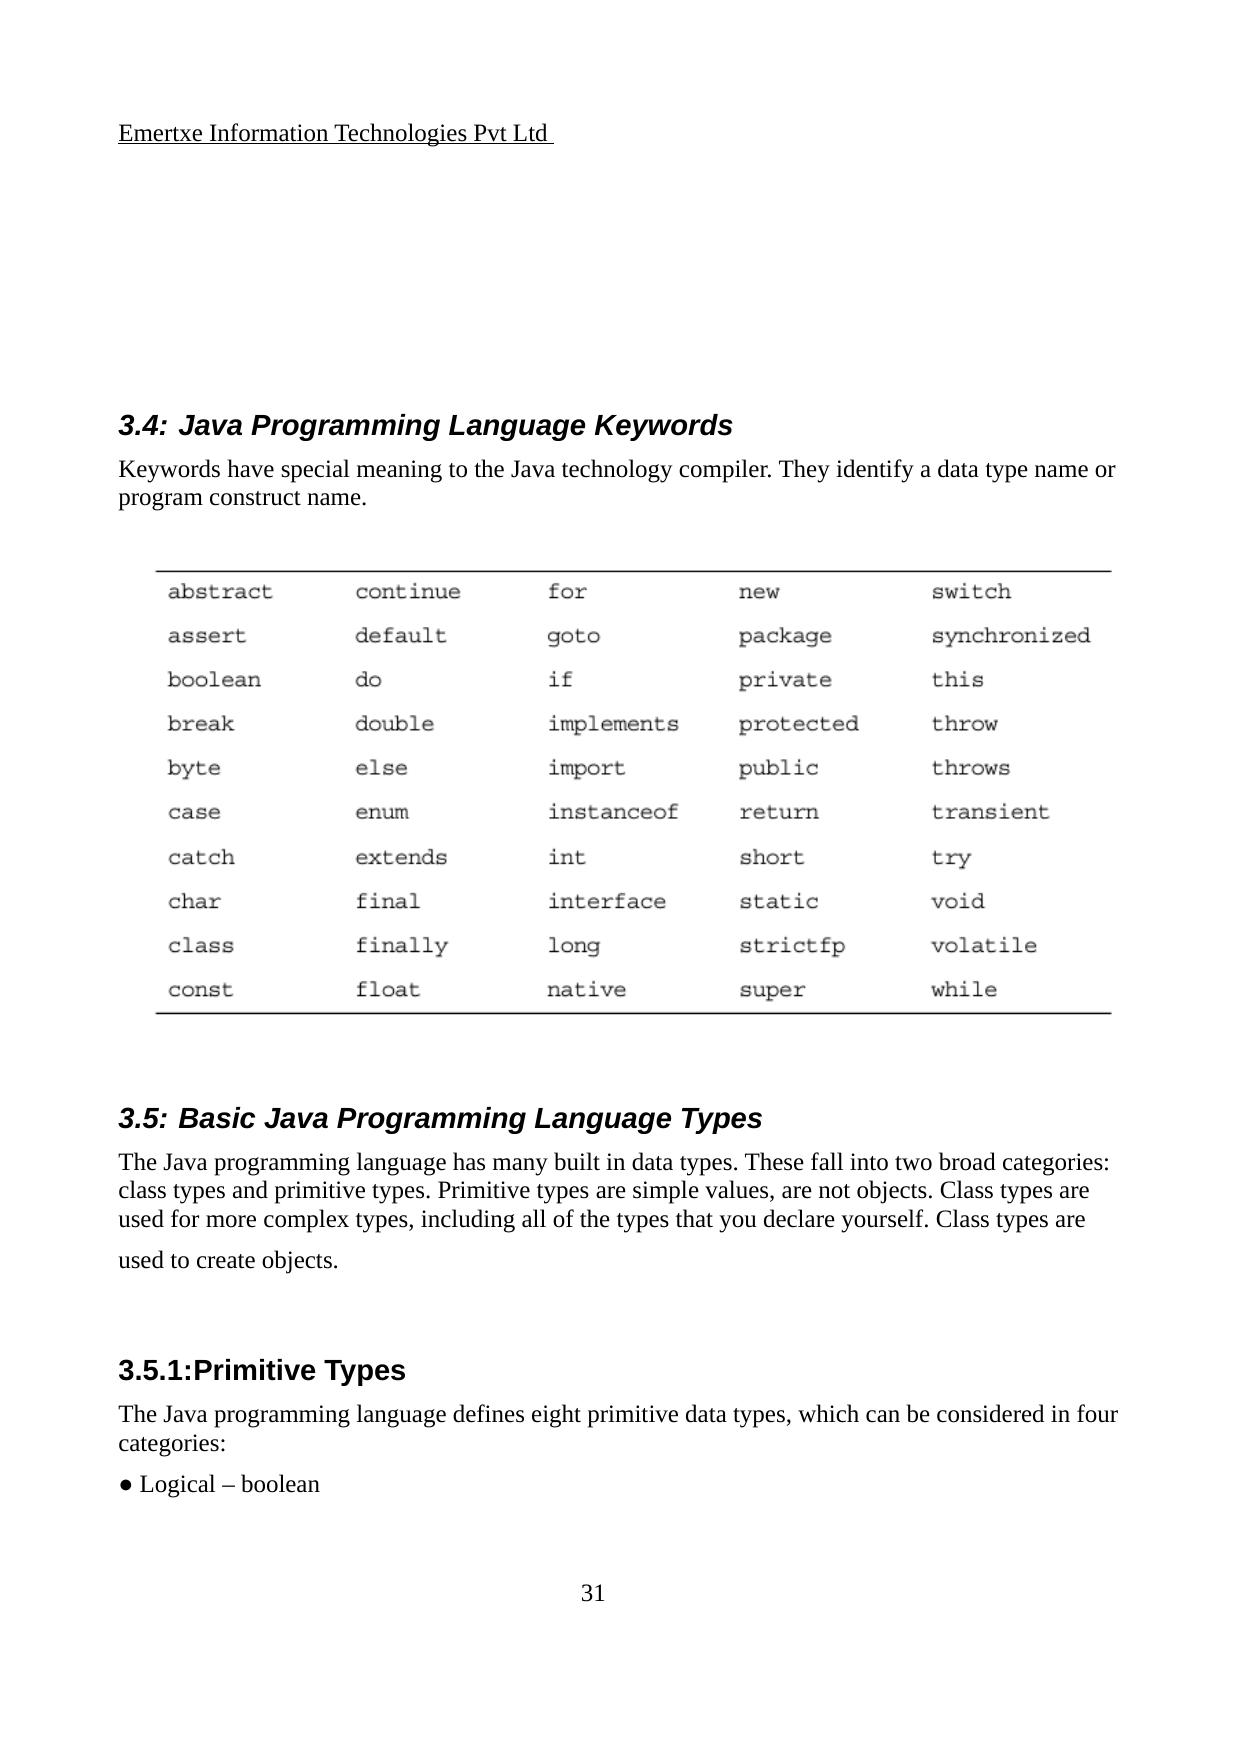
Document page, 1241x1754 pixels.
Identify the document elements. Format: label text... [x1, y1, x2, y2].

text ● Logical – boolean [118, 1469, 1122, 1498]
text The Java programming language has many built in data types. These fall into two broad categories: class types and primitive types. Primitive types are simple values, are not objects. Class types are used for more complex types, including all of the types that you declare yourself. Class types are [118, 1147, 1122, 1233]
text The Java programming language defines eight primitive data types, which can be considered in four categories: [118, 1399, 1122, 1457]
picture [118, 565, 1123, 1035]
subtitle Primitive Types [118, 1353, 1122, 1387]
text used to create objects. [118, 1246, 1122, 1274]
subtitle Basic Java Programming Language Types [118, 1101, 1122, 1134]
subtitle Java Programming Language Keywords [118, 408, 1122, 441]
text Keywords have special meaning to the Java technology compiler. They identify a data type name or program construct name. [118, 454, 1122, 511]
